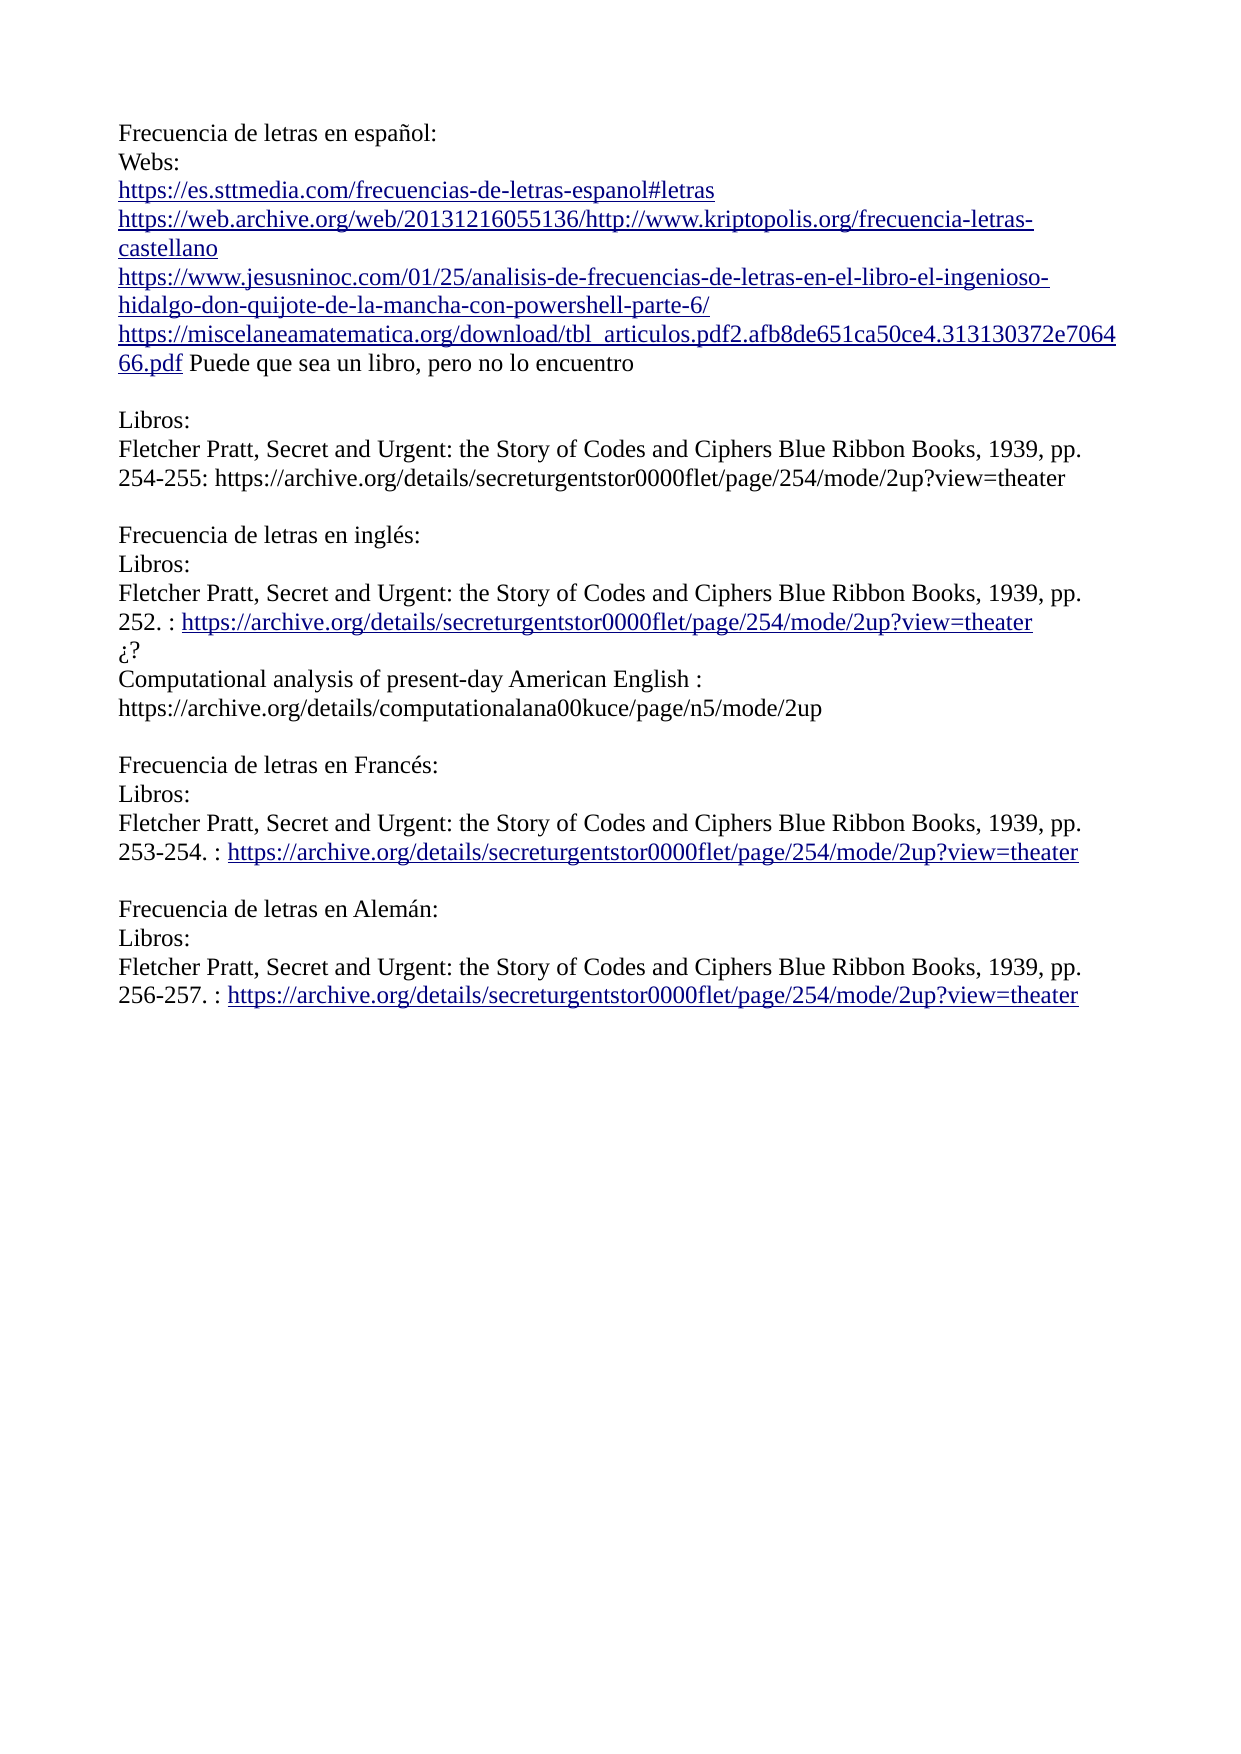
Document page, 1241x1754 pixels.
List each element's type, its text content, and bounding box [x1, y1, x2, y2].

text Frecuencia de letras en Francés: [118, 751, 1122, 779]
text Fletcher Pratt, Secret and Urgent: the Story of Codes and Ciphers Blue Ribbon Books, 1939, pp. 253-254. : https://archive.org/details/secreturgentstor0000flet/page/254/mode/2up?view=theater [118, 808, 1122, 866]
text Webs: [118, 147, 1122, 176]
text https://es.sttmedia.com/frecuencias-de-letras-espanol#letras [118, 176, 1122, 204]
text Fletcher Pratt, Secret and Urgent: the Story of Codes and Ciphers Blue Ribbon Books, 1939, pp. 252. : https://archive.org/details/secreturgentstor0000flet/page/254/mode/2up?view=theater [118, 578, 1122, 636]
text Frecuencia de letras en inglés: [118, 521, 1122, 549]
text Libros: [118, 923, 1122, 952]
text Frecuencia de letras en Alemán: [118, 894, 1122, 923]
text Fletcher Pratt, Secret and Urgent: the Story of Codes and Ciphers Blue Ribbon Books, 1939, pp. 254-255: https://archive.org/details/secreturgentstor0000flet/page/254/mode/2up?view=theater [118, 434, 1122, 492]
text ¿? [118, 636, 1122, 664]
text https://web.archive.org/web/20131216055136/http://www.kriptopolis.org/frecuencia-letras-castellano [118, 204, 1122, 262]
text Libros: [118, 779, 1122, 808]
text Libros: [118, 406, 1122, 434]
text https://www.jesusninoc.com/01/25/analisis-de-frecuencias-de-letras-en-el-libro-el-ingenioso-hidalgo-don-quijote-de-la-mancha-con-powershell-parte-6/ https://miscelaneamatematica.org/download/tbl_articulos.pdf2.afb8de651ca50ce4.313130372e706466.pdf Puede que sea un libro, pero no lo encuentro [118, 262, 1122, 377]
text Fletcher Pratt, Secret and Urgent: the Story of Codes and Ciphers Blue Ribbon Books, 1939, pp. 256-257. : https://archive.org/details/secreturgentstor0000flet/page/254/mode/2up?view=theater [118, 952, 1122, 1009]
text Computational analysis of present-day American English : https://archive.org/details/computationalana00kuce/page/n5/mode/2up [118, 664, 1122, 722]
text Frecuencia de letras en español: [118, 118, 1122, 147]
text Libros: [118, 549, 1122, 578]
